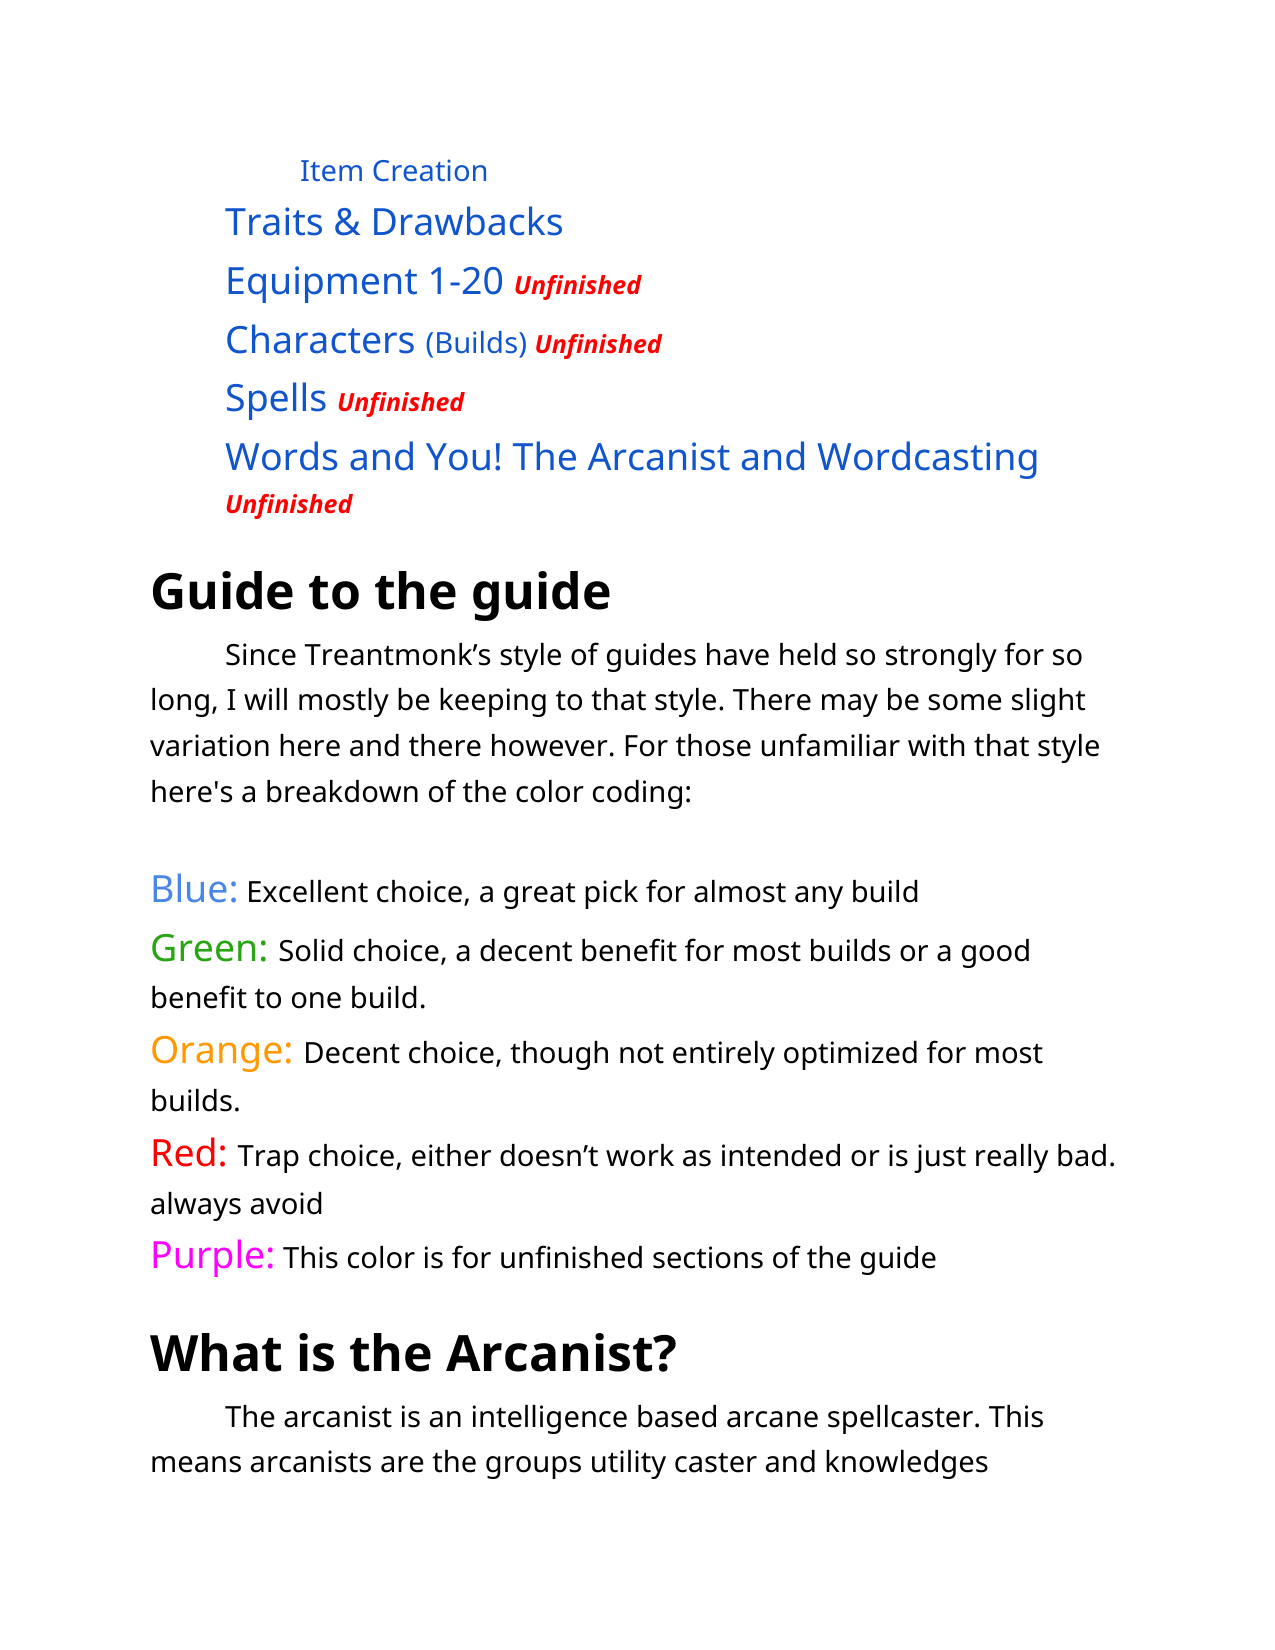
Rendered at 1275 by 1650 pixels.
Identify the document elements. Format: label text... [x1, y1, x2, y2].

text Since Treantmonk’s style of guides have held so strongly for so long, I will mostly be keeping to that style. There may be some slight variation here and there however. For those unfamiliar with that style here's a breakdown of the color coding: [150, 634, 1125, 811]
text Blue: Excellent choice, a great pick for almost any build [150, 862, 1125, 913]
text Characters (Builds) Unfinished [225, 313, 1125, 364]
text Guide to the guide [150, 556, 1125, 624]
text Equipment 1-20 Unfinished [225, 254, 1125, 305]
text Orange: Decent choice, though not entirely optimized for most builds. [150, 1023, 1125, 1120]
text Spells Unfinished [225, 372, 1125, 423]
text What is the Arcanist? [150, 1317, 1125, 1386]
text The arcanist is an intelligence based arcane spellcaster. This means arcanists are the groups utility caster and knowledges [150, 1396, 1125, 1481]
text Green: Solid choice, a decent benefit for most builds or a good benefit to one build. [150, 921, 1125, 1017]
text Words and You! The Arcanist and Wordcasting Unfinished [225, 430, 1125, 520]
text Traits & Drawbacks [225, 196, 1125, 247]
text Purple: This color is for unfinished sections of the guide [150, 1229, 1125, 1280]
text Red: Trap choice, either doesn’t work as intended or is just really bad. always avoid [150, 1126, 1125, 1223]
text Item Creation [300, 150, 1125, 190]
